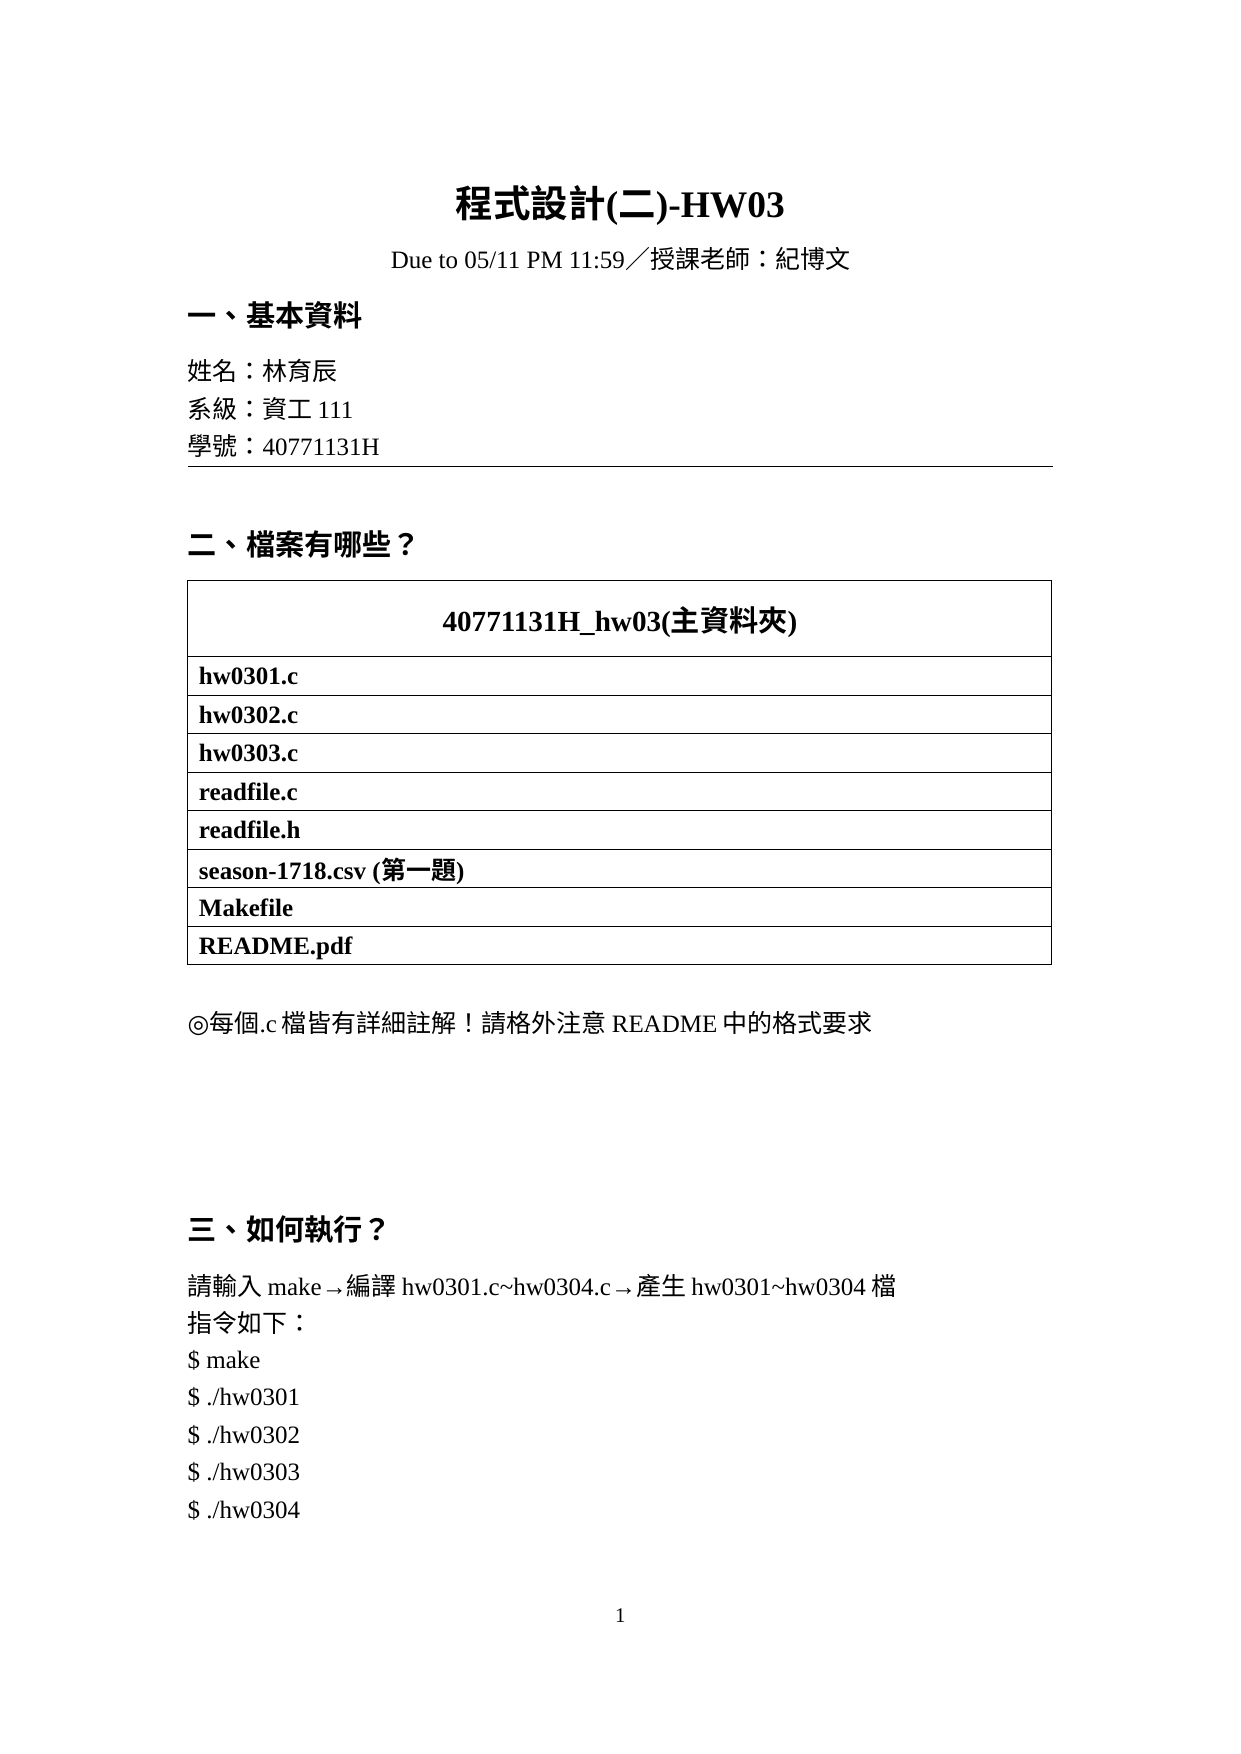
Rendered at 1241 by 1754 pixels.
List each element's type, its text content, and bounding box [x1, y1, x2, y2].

text $ ./hw0301 [187, 1378, 1053, 1415]
table_cell hw0301.c [188, 657, 1051, 694]
text ◎每個.c檔皆有詳細註解！請格外注意README中的格式要求 [187, 1003, 1053, 1040]
table_cell season-1718.csv (第一題) [188, 850, 1051, 887]
text 三、如何執行？ [187, 1190, 1053, 1265]
text 程式設計(二)-HW03 [187, 164, 1053, 239]
table_cell Makefile [188, 888, 1051, 926]
text $ make [187, 1340, 1053, 1378]
table_cell hw0303.c [188, 734, 1051, 772]
text 指令如下： [187, 1303, 1053, 1340]
table_header 40771131H_hw03(主資料夾) [188, 581, 1051, 656]
text $ ./hw0302 [187, 1415, 1053, 1453]
text $ ./hw0303 [187, 1453, 1053, 1490]
text 二、檔案有哪些？ [187, 505, 1053, 580]
text 姓名：林育辰 [187, 351, 1053, 389]
table_cell readfile.h [188, 811, 1051, 849]
text 學號：40771131H [187, 426, 1053, 467]
text 一、基本資料 [187, 276, 1053, 351]
text Due to 05/11 PM 11:59／授課老師：紀博文 [187, 239, 1053, 276]
text 系級：資工111 [187, 389, 1053, 426]
table_cell README.pdf [188, 927, 1051, 964]
table_cell readfile.c [188, 773, 1051, 810]
text $ ./hw0304 [187, 1490, 1053, 1528]
text 請輸入make→編譯hw0301.c~hw0304.c→產生hw0301~hw0304檔 [187, 1265, 1053, 1303]
table_cell hw0302.c [188, 696, 1051, 733]
